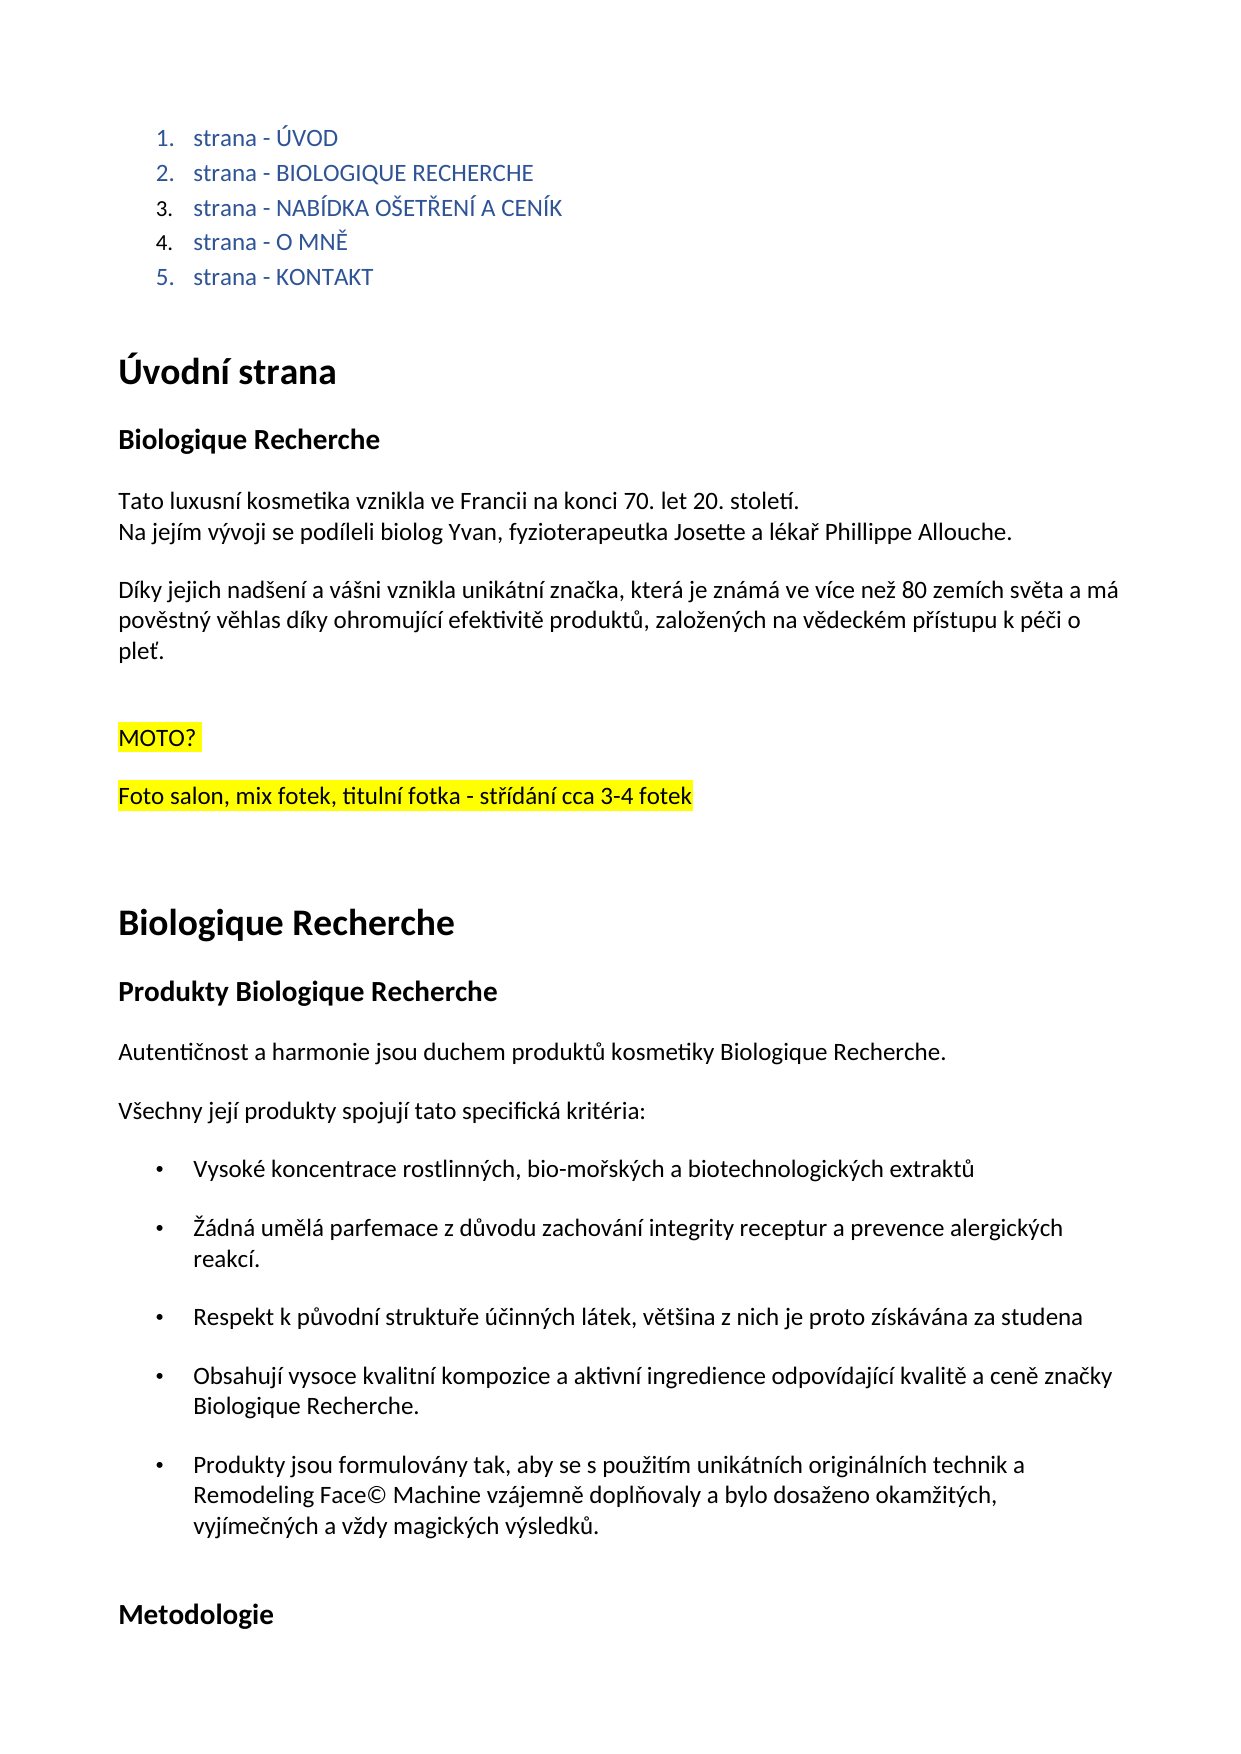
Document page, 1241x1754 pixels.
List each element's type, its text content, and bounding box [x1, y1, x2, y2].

list strana - BIOLOGIQUE RECHERCHE [156, 157, 1122, 187]
text Díky jejich nadšení a vášni vznikla unikátní značka, která je známá ve více než 80 zemích světa a má pověstný věhlas díky ohromující efektivitě produktů, založených na vědeckém přístupu k péči o pleť. [118, 574, 1122, 666]
list Obsahují vysoce kvalitní kompozice a aktivní ingredience odpovídající kvalitě a ceně značky Biologique Recherche. [156, 1360, 1122, 1421]
list strana - ÚVOD [156, 122, 1122, 153]
text Foto salon, mix fotek, titulní fotka - střídání cca 3-4 fotek [118, 780, 1122, 811]
list strana - NABÍDKA OŠETŘENÍ A CENÍK [156, 192, 1122, 222]
text Biologique Recherche [118, 421, 1122, 457]
list Žádná umělá parfemace z důvodu zachování integrity receptur a prevence alergických reakcí. [156, 1212, 1122, 1273]
text Autentičnost a harmonie jsou duchem produktů kosmetiky Biologique Recherche. [118, 1037, 1122, 1067]
list Respekt k původní struktuře účinných látek, většina z nich je proto získávána za studena [156, 1301, 1122, 1332]
text MOTO? [118, 722, 1122, 752]
text Biologique Recherche [118, 899, 1122, 945]
list strana - O MNĚ [156, 226, 1122, 257]
list strana - KONTAKT [156, 261, 1122, 292]
text Úvodní strana [118, 348, 1122, 393]
list Produkty jsou formulovány tak, aby se s použitím unikátních originálních technik a Remodeling Face© Machine vzájemně doplňovaly a bylo dosaženo okamžitých, vyjímečných a vždy magických výsledků. [156, 1449, 1122, 1540]
text Metodologie [118, 1596, 1122, 1632]
text Tato luxusní kosmetika vznikla ve Francii na konci 70. let 20. století. [118, 485, 1122, 516]
text Na jejím vývoji se podíleli biolog Yvan, fyzioterapeutka Josette a lékař Phillippe Allouche. [118, 516, 1122, 546]
text Všechny její produkty spojují tato specifická kritéria: [118, 1095, 1122, 1126]
text Produkty Biologique Recherche [118, 973, 1122, 1008]
list Vysoké koncentrace rostlinných, bio-mořských a biotechnologických extraktů [156, 1154, 1122, 1184]
